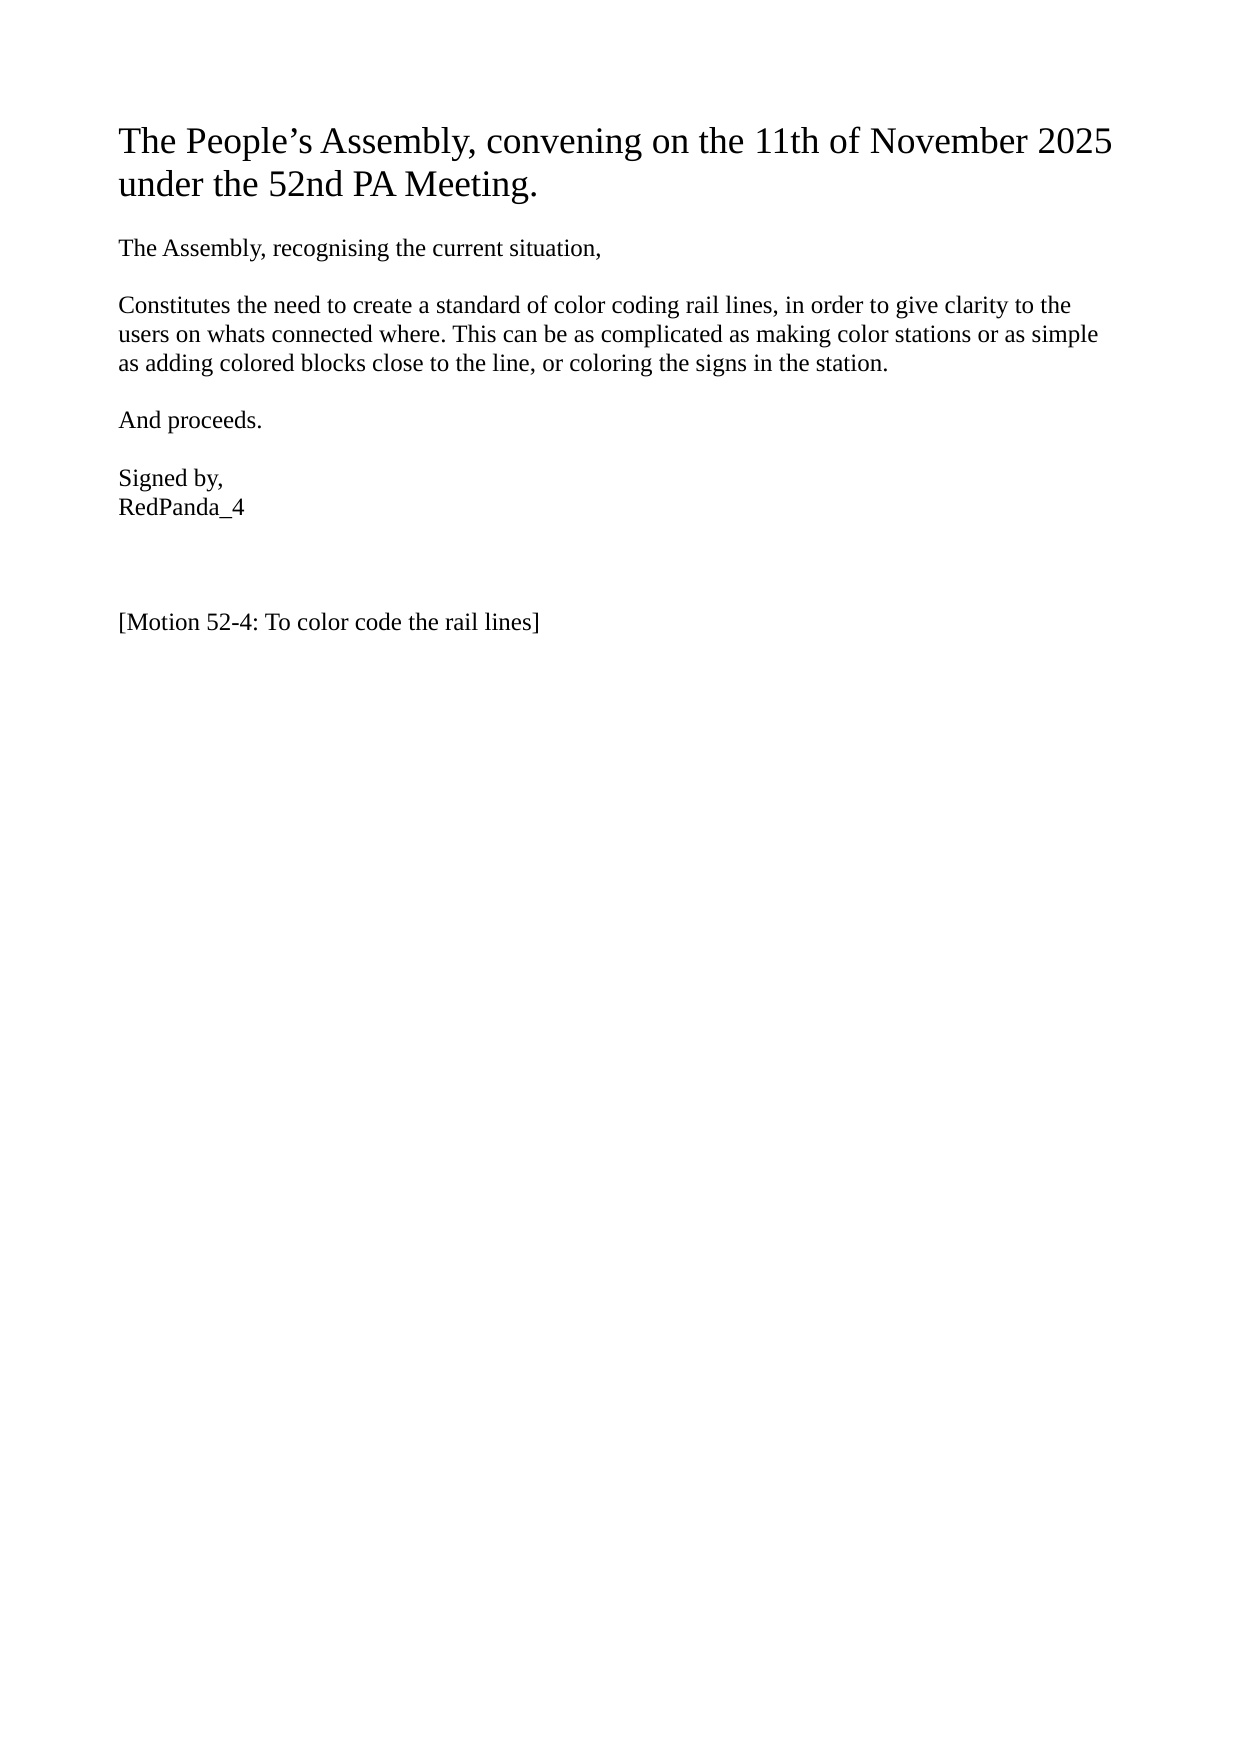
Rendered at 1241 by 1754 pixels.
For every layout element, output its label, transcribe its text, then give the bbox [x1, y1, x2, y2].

text RedPanda_4 [118, 492, 1122, 521]
text [Motion 52-4: To color code the rail lines] [118, 607, 1122, 636]
text Constitutes the need to create a standard of color coding rail lines, in order to give clarity to the users on whats connected where. This can be as complicated as making color stations or as simple as adding colored blocks close to the line, or coloring the signs in the station. [118, 291, 1122, 377]
text Signed by, [118, 463, 1122, 492]
text And proceeds. [118, 406, 1122, 434]
text The Assembly, recognising the current situation, [118, 233, 1122, 262]
text The People’s Assembly, convening on the 11th of November 2025 under the 52nd PA Meeting. [118, 118, 1122, 204]
